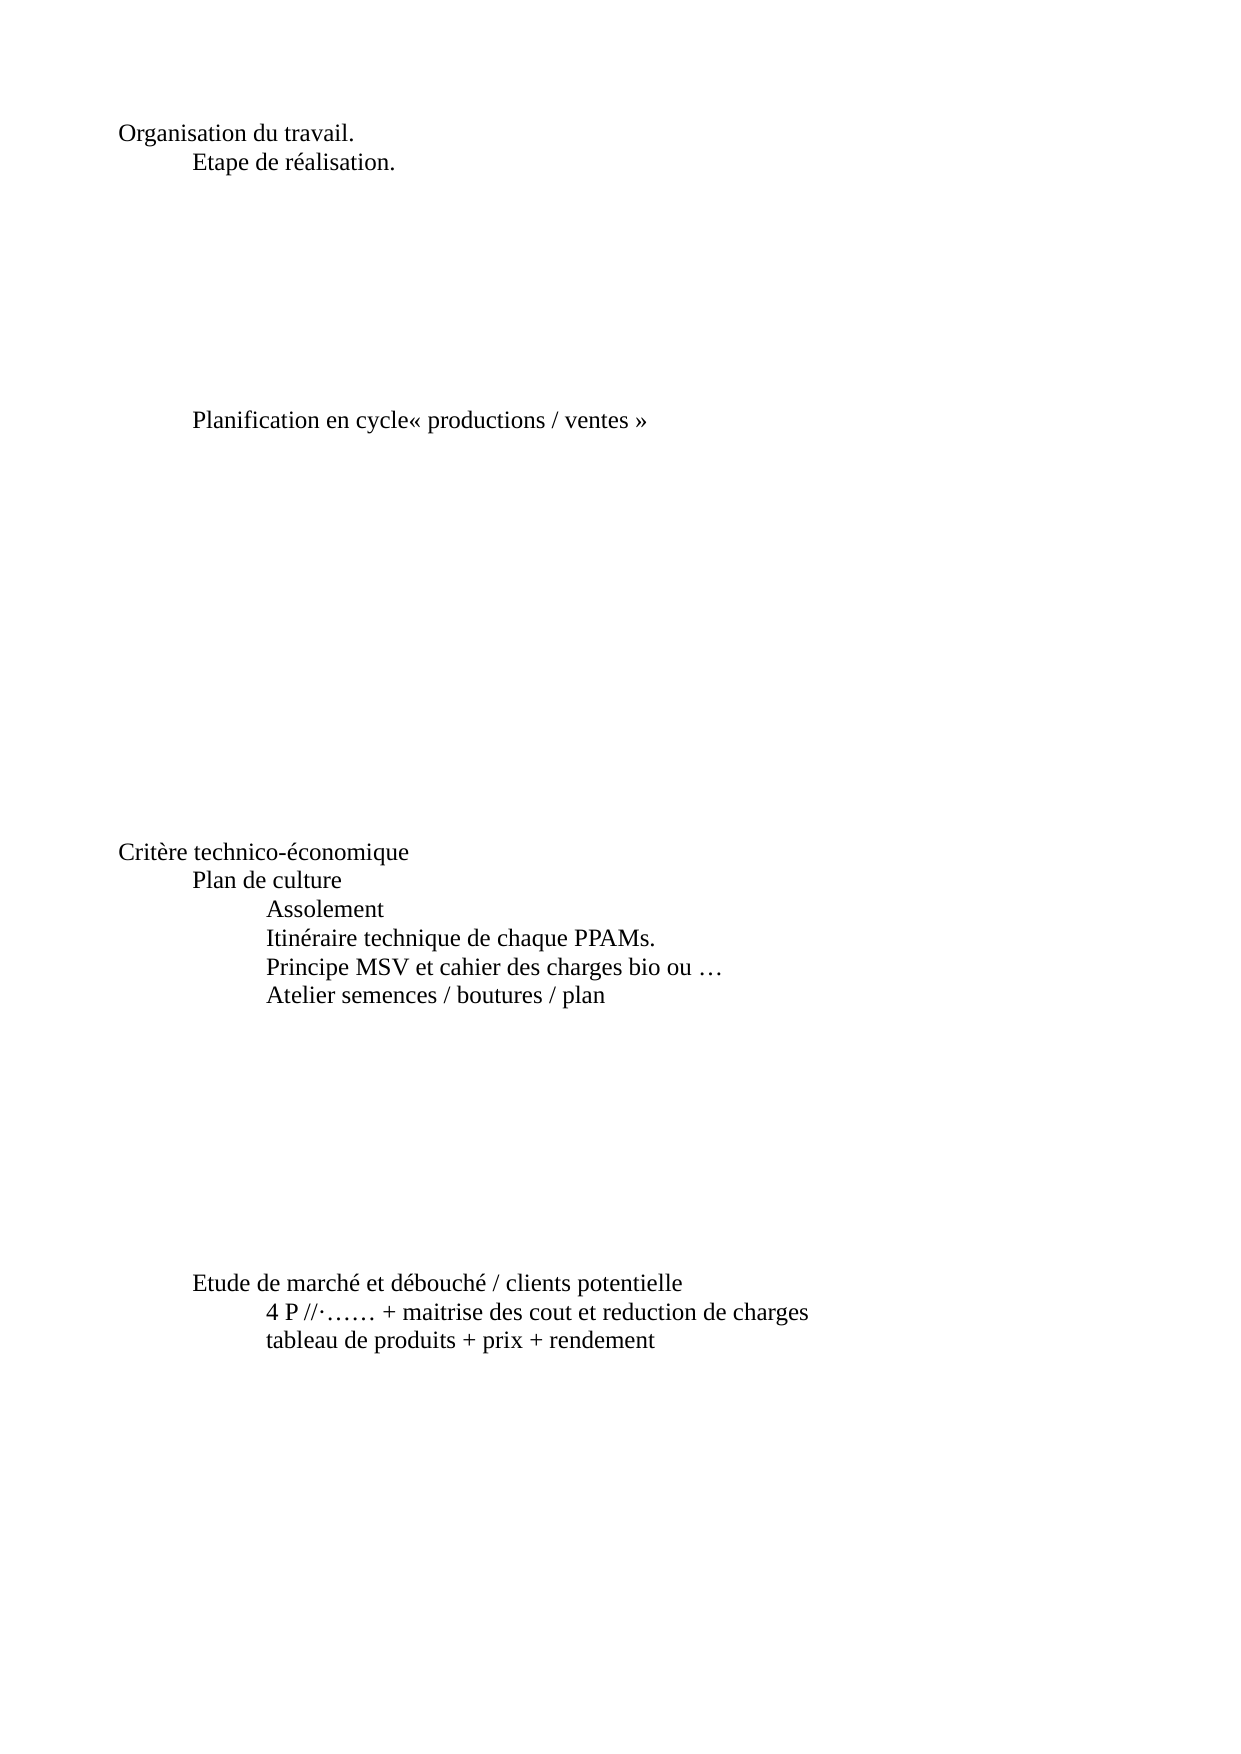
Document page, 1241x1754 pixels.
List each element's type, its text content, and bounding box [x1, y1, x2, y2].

text Etape de réalisation. [118, 147, 1122, 176]
text Planification en cycle« productions / ventes » [118, 406, 1122, 434]
text Assolement [118, 894, 1122, 923]
text Itinéraire technique de chaque PPAMs. [118, 923, 1122, 952]
text Plan de culture [118, 866, 1122, 894]
text tableau de produits + prix + rendement [118, 1326, 1122, 1354]
text Etude de marché et débouché / clients potentielle [118, 1268, 1122, 1297]
text Atelier semences / boutures / plan [118, 981, 1122, 1009]
text Principe MSV et cahier des charges bio ou … [118, 952, 1122, 981]
text Organisation du travail. [118, 118, 1122, 147]
text 4 P //·…… + maitrise des cout et reduction de charges [118, 1297, 1122, 1326]
text Critère technico-économique [118, 837, 1122, 866]
